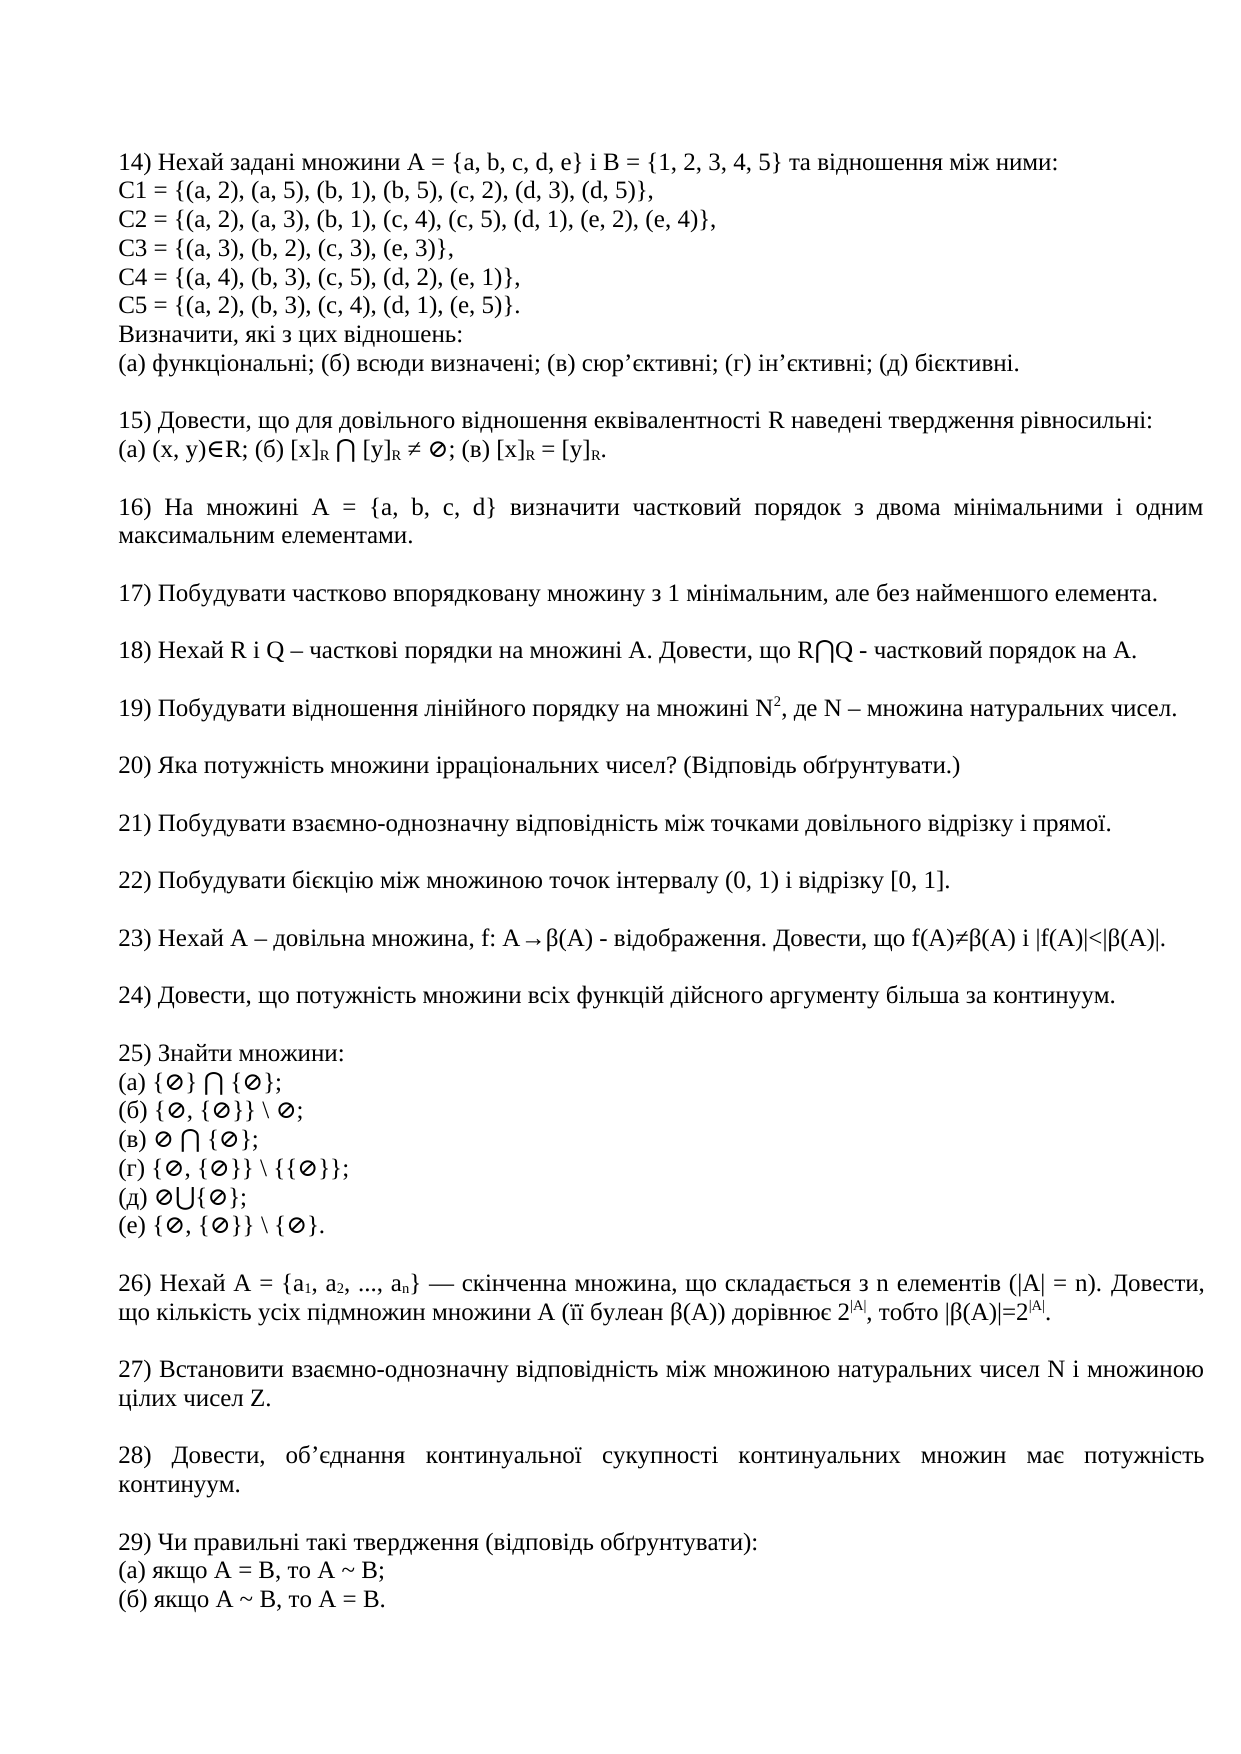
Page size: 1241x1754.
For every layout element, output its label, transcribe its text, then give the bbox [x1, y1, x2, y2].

text 25) Знайти множини: [118, 1038, 1205, 1067]
text 19) Побудувати відношення лінійного порядку на множині N2, де N – множина натуральних чисел. [118, 693, 1205, 722]
text (а) якщо А = В, то А ~ В; [118, 1556, 1205, 1584]
text 14) Нехай задані множини A = {a, b, c, d, e} і B = {1, 2, 3, 4, 5} та відношення між ними: [118, 147, 1205, 176]
text (а) (х, у)∈R; (б) [x]R ⋂ [y]R ≠ ⊘; (в) [x]R = [y]R. [118, 434, 1205, 463]
text (а) функціональні; (б) всюди визначені; (в) сюр’єктивні; (г) ін’єктивні; (д) бієктивні. [118, 348, 1205, 377]
text (б) якщо А ~ В, то А = В. [118, 1584, 1205, 1613]
text (б) {⊘, {⊘}} \ ⊘; [118, 1096, 1205, 1124]
text (в) ⊘ ⋂ {⊘}; [118, 1124, 1205, 1153]
text (е) {⊘, {⊘}} \ {⊘}. [118, 1211, 1205, 1239]
text 24) Довести, що потужність множини всіх функцій дійсного аргументу більша за континуум. [118, 981, 1205, 1009]
text (г) {⊘, {⊘}} \ {{⊘}}; [118, 1153, 1205, 1182]
text 23) Нехай А – довільна множина, f: A→β(A) - відображення. Довести, що f(A)≠β(A) і |f(A)|<|β(A)|. [118, 923, 1205, 952]
text C5 = {(a, 2), (b, 3), (c, 4), (d, 1), (e, 5)}. [118, 291, 1205, 319]
text C2 = {(a, 2), (a, 3), (b, 1), (c, 4), (c, 5), (d, 1), (e, 2), (e, 4)}, [118, 204, 1205, 233]
text 16) На множині А = {a, b, c, d} визначити частковий порядок з двома мінімальними і одним максимальним елементами. [118, 492, 1205, 549]
text 27) Встановити взаємно-однозначну відповідність між множиною натуральних чисел N і множиною цілих чисел Z. [118, 1354, 1205, 1412]
text C4 = {(a, 4), (b, 3), (c, 5), (d, 2), (e, 1)}, [118, 262, 1205, 291]
text 15) Довести, що для довільного відношення еквівалентності R наведені твердження рівносильні: [118, 406, 1205, 434]
text C1 = {(a, 2), (a, 5), (b, 1), (b, 5), (c, 2), (d, 3), (d, 5)}, [118, 176, 1205, 204]
text 18) Нехай R і Q – часткові порядки на множині А. Довести, що R⋂Q - частковий порядок на А. [118, 636, 1205, 664]
text 29) Чи правильні такі твердження (відповідь обґрунтувати): [118, 1527, 1205, 1556]
text 28) Довести, об’єднання континуальної сукупності континуальних множин має потужність континуум. [118, 1441, 1205, 1498]
text 22) Побудувати бієкцію між множиною точок інтервалу (0, 1) і відрізку [0, 1]. [118, 866, 1205, 894]
text (а) {⊘} ⋂ {⊘}; [118, 1067, 1205, 1096]
text 17) Побудувати частково впорядковану множину з 1 мінімальним, але без найменшого елемента. [118, 578, 1205, 607]
text (д) ⊘⋃{⊘}; [118, 1182, 1205, 1211]
text C3 = {(a, 3), (b, 2), (c, 3), (e, 3)}, [118, 233, 1205, 262]
text 21) Побудувати взаємно-однозначну відповідність між точками довільного відрізку i прямої. [118, 808, 1205, 837]
text 20) Яка потужність множини ірраціональних чисел? (Відповідь обґрунтувати.) [118, 751, 1205, 779]
text 26) Нехай А = {а1, а2, ..., аn} — скінченна множина, що складається з n елементів (|А| = n). Довести, що кількість усіх підмножин множини А (її булеан β(A)) дорівнює 2|А|, тобто |β(A)|=2|А|. [118, 1268, 1205, 1326]
text Визначити, які з цих відношень: [118, 319, 1205, 348]
